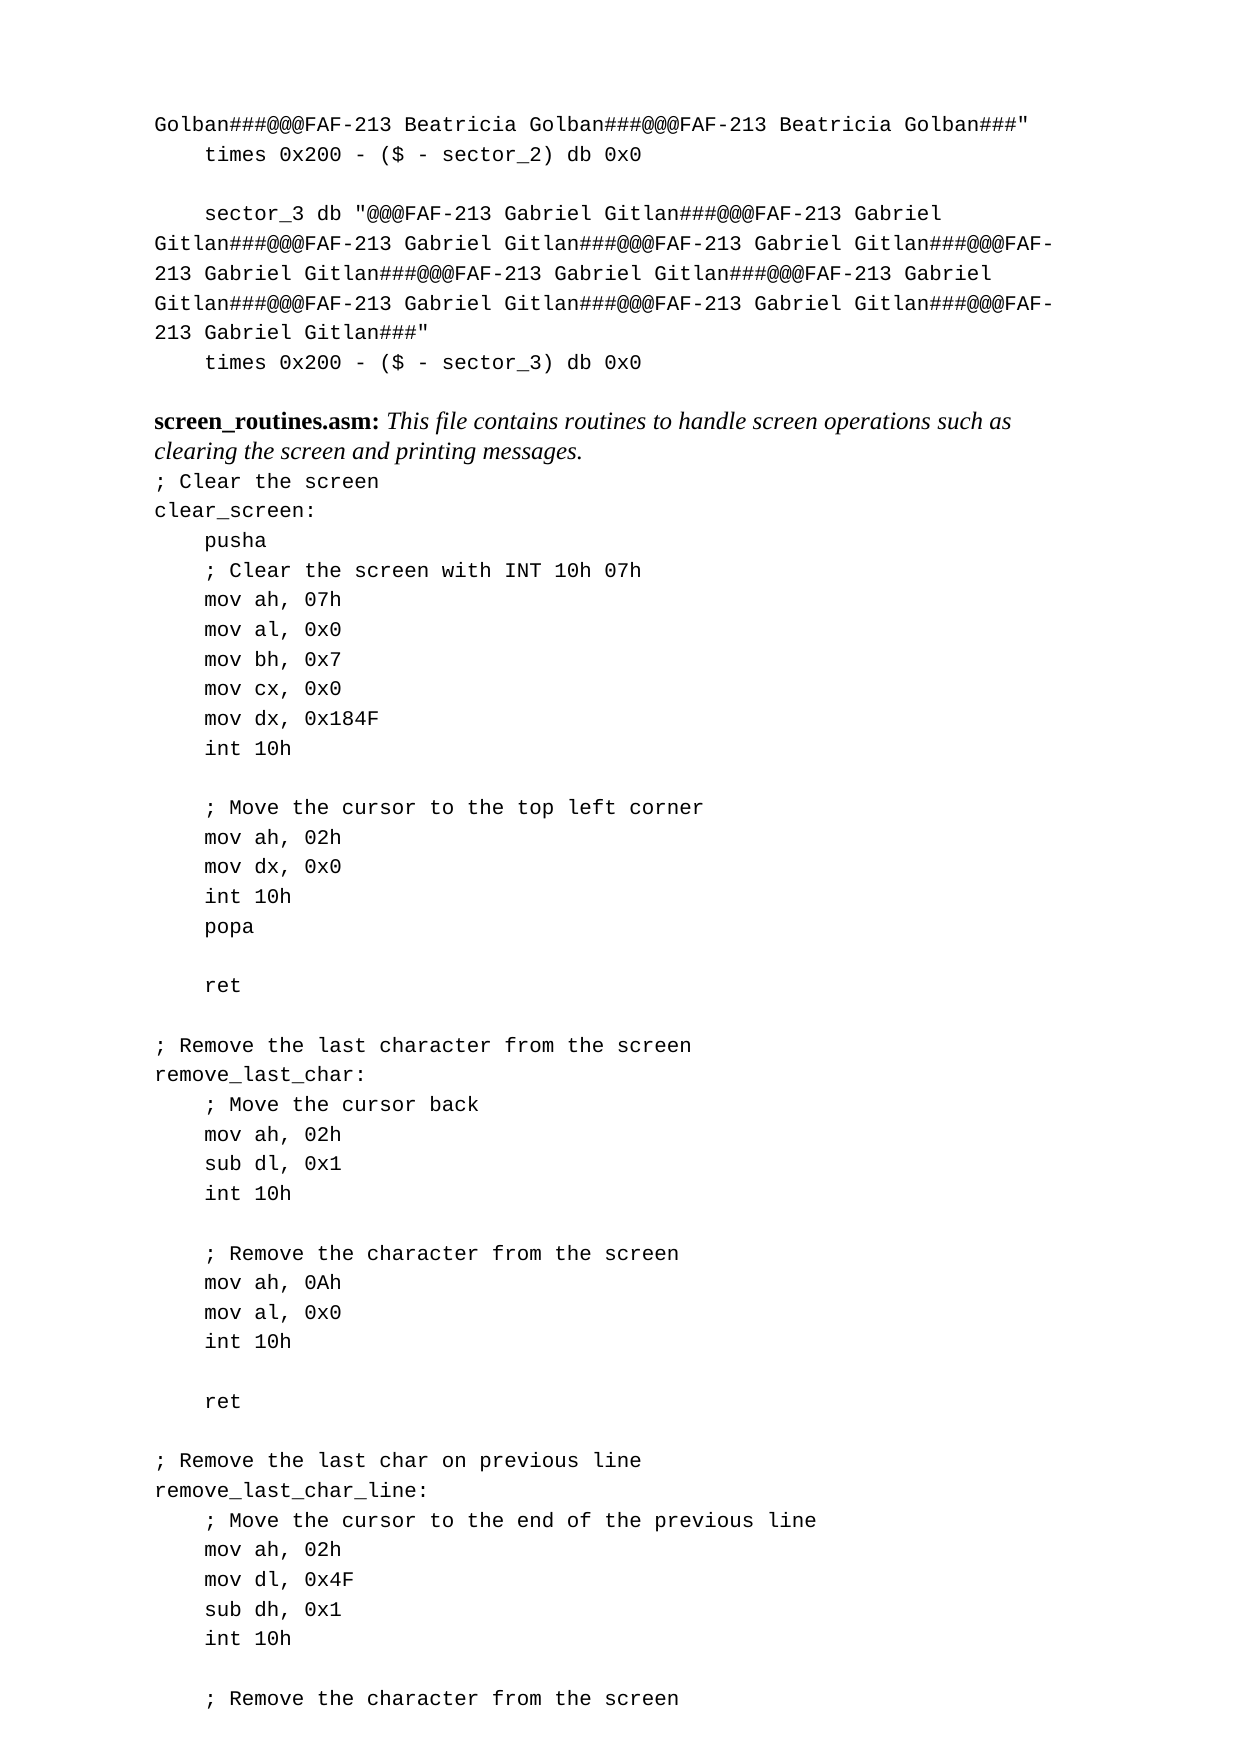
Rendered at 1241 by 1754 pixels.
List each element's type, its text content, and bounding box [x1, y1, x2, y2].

text ; Clear the screen with INT 10h 07h [154, 554, 1086, 583]
text int 10h [154, 732, 1086, 761]
text mov al, 0x0 [154, 1296, 1086, 1326]
text ; Remove the last char on previous line [154, 1444, 1086, 1474]
text ; Remove the character from the screen [154, 1236, 1086, 1266]
text Golban###@@@FAF-213 Beatricia Golban###@@@FAF-213 Beatricia Golban###" [154, 108, 1086, 138]
text popa [154, 910, 1086, 939]
text mov dl, 0x4F [154, 1563, 1086, 1593]
text ; Remove the character from the screen [154, 1682, 1086, 1711]
text ; Remove the last character from the screen [154, 1029, 1086, 1058]
text mov ah, 02h [154, 1533, 1086, 1563]
text sector_3 db "@@@FAF-213 Gabriel Gitlan###@@@FAF-213 Gabriel Gitlan###@@@FAF-213 Gabriel Gitlan###@@@FAF-213 Gabriel Gitlan###@@@FAF-213 Gabriel Gitlan###@@@FAF-213 Gabriel Gitlan###@@@FAF-213 Gabriel Gitlan###@@@FAF-213 Gabriel Gitlan###@@@FAF-213 Gabriel Gitlan###@@@FAF-213 Gabriel Gitlan###" [154, 197, 1086, 346]
text ret [154, 1385, 1086, 1414]
text ; Move the cursor back [154, 1088, 1086, 1118]
text remove_last_char_line: [154, 1474, 1086, 1504]
text ; Move the cursor to the top left corner [154, 791, 1086, 821]
text mov bh, 0x7 [154, 643, 1086, 672]
text mov ah, 02h [154, 1118, 1086, 1147]
text mov ah, 0Ah [154, 1266, 1086, 1296]
text remove_last_char: [154, 1058, 1086, 1088]
text int 10h [154, 880, 1086, 910]
text int 10h [154, 1177, 1086, 1207]
text mov cx, 0x0 [154, 672, 1086, 702]
text int 10h [154, 1622, 1086, 1652]
text int 10h [154, 1326, 1086, 1355]
text clear_screen: [154, 494, 1086, 524]
text screen_routines.asm: This file contains routines to handle screen operations such as clearing the screen and printing messages. [154, 405, 1086, 464]
text pusha [154, 524, 1086, 554]
text mov dx, 0x184F [154, 702, 1086, 732]
text mov ah, 07h [154, 583, 1086, 613]
text sub dh, 0x1 [154, 1593, 1086, 1622]
text times 0x200 - ($ - sector_2) db 0x0 [154, 138, 1086, 168]
text ; Clear the screen [154, 464, 1086, 494]
text times 0x200 - ($ - sector_3) db 0x0 [154, 346, 1086, 376]
text mov al, 0x0 [154, 613, 1086, 643]
text mov ah, 02h [154, 821, 1086, 851]
text sub dl, 0x1 [154, 1147, 1086, 1177]
text ret [154, 969, 1086, 999]
text mov dx, 0x0 [154, 851, 1086, 880]
text ; Move the cursor to the end of the previous line [154, 1504, 1086, 1533]
